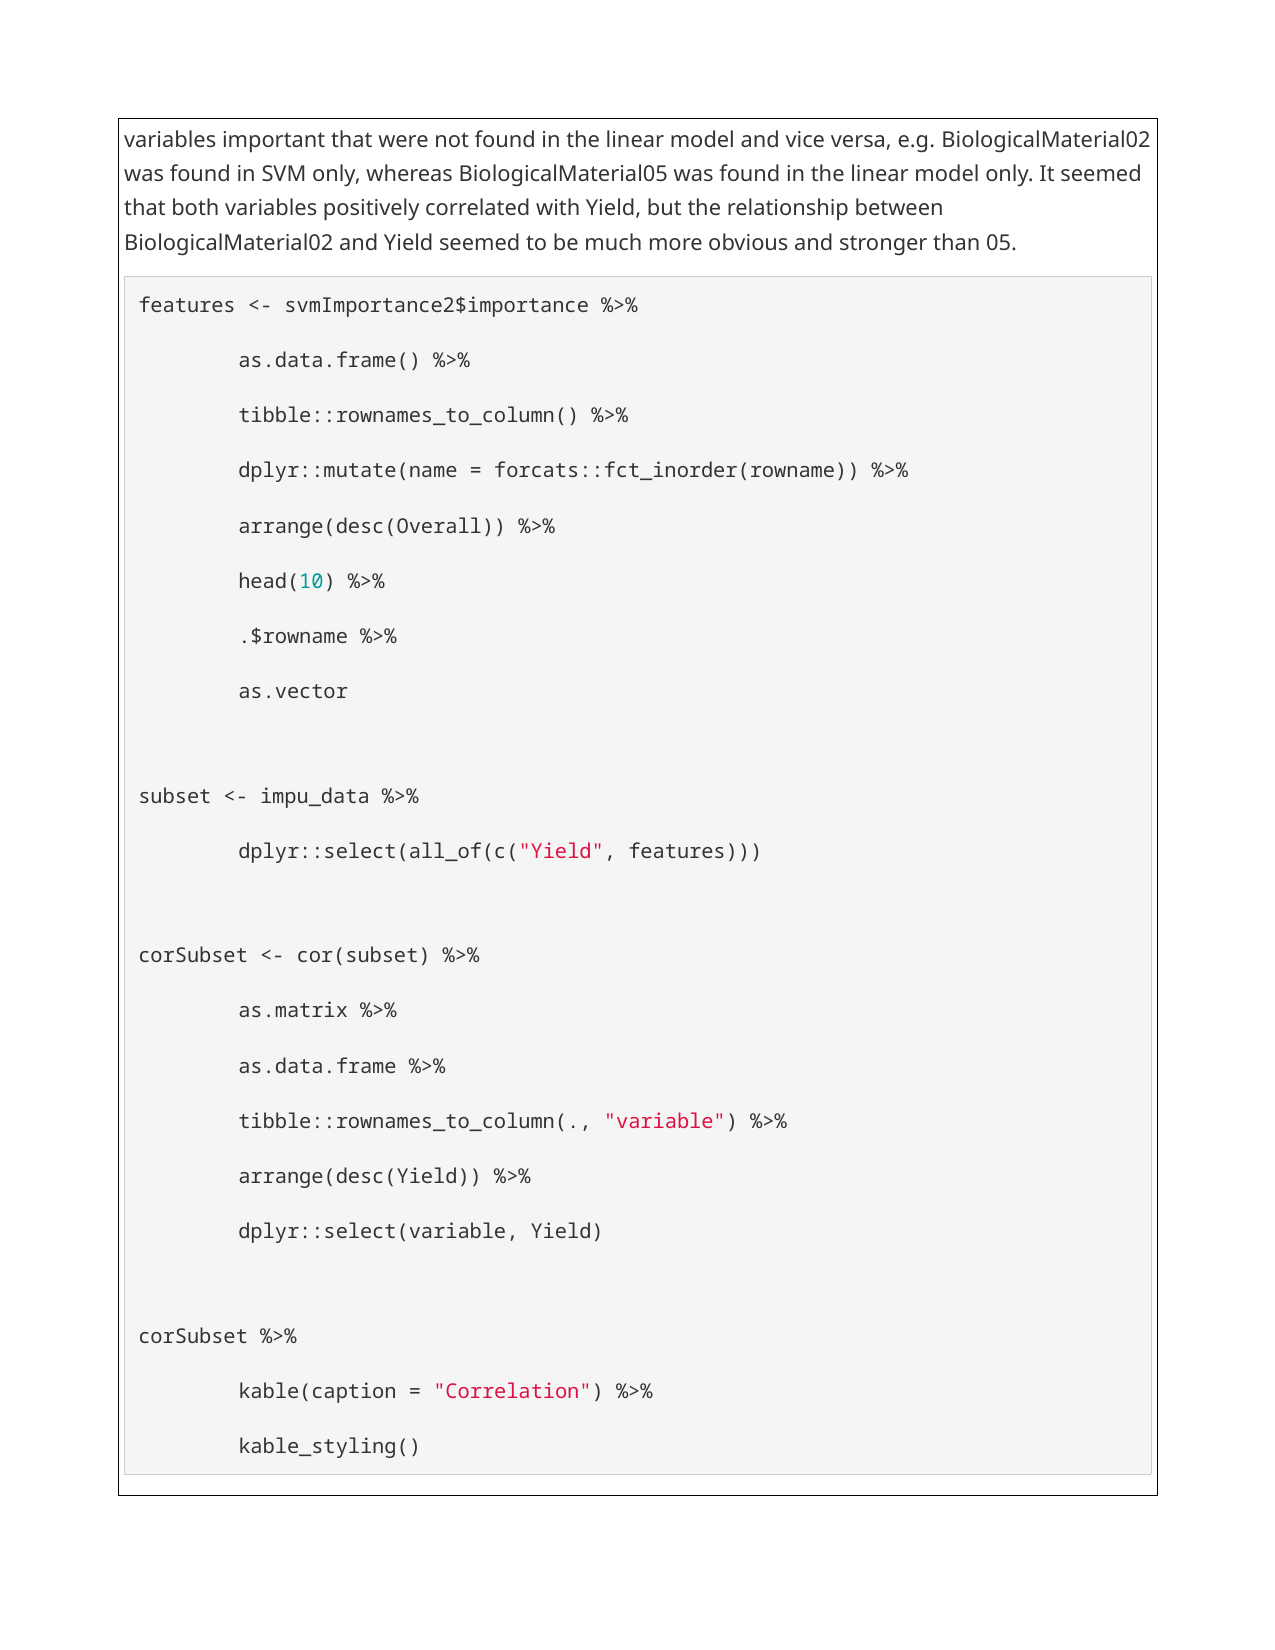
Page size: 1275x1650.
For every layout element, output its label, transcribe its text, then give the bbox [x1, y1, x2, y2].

table_cell variables important that were not found in the linear model and vice versa, e.g. BiologicalMaterial02 was found in SVM only, whereas BiologicalMaterial05 was found in the linear model only. It seemed that both variables positively correlated with Yield, but the relationship between BiologicalMaterial02 and Yield seemed to be much more obvious and stronger than 05. features <- svmImportance2$importance %>% as.data.frame() %>% tibble::rownames_to_column() %>% dplyr::mutate(name = forcats::fct_inorder(rowname)) %>% arrange(desc(Overall)) %>% head(10) %>% .$rowname %>% as.vector subset <- impu_data %>% dplyr::select(all_of(c("Yield", features))) corSubset <- cor(subset) %>% as.matrix %>% as.data.frame %>% tibble::rownames_to_column(., "variable") %>% arrange(desc(Yield)) %>% dplyr::select(variable, Yield) corSubset %>% kable(caption = "Correlation") %>% kable_styling() [119, 119, 1157, 1495]
